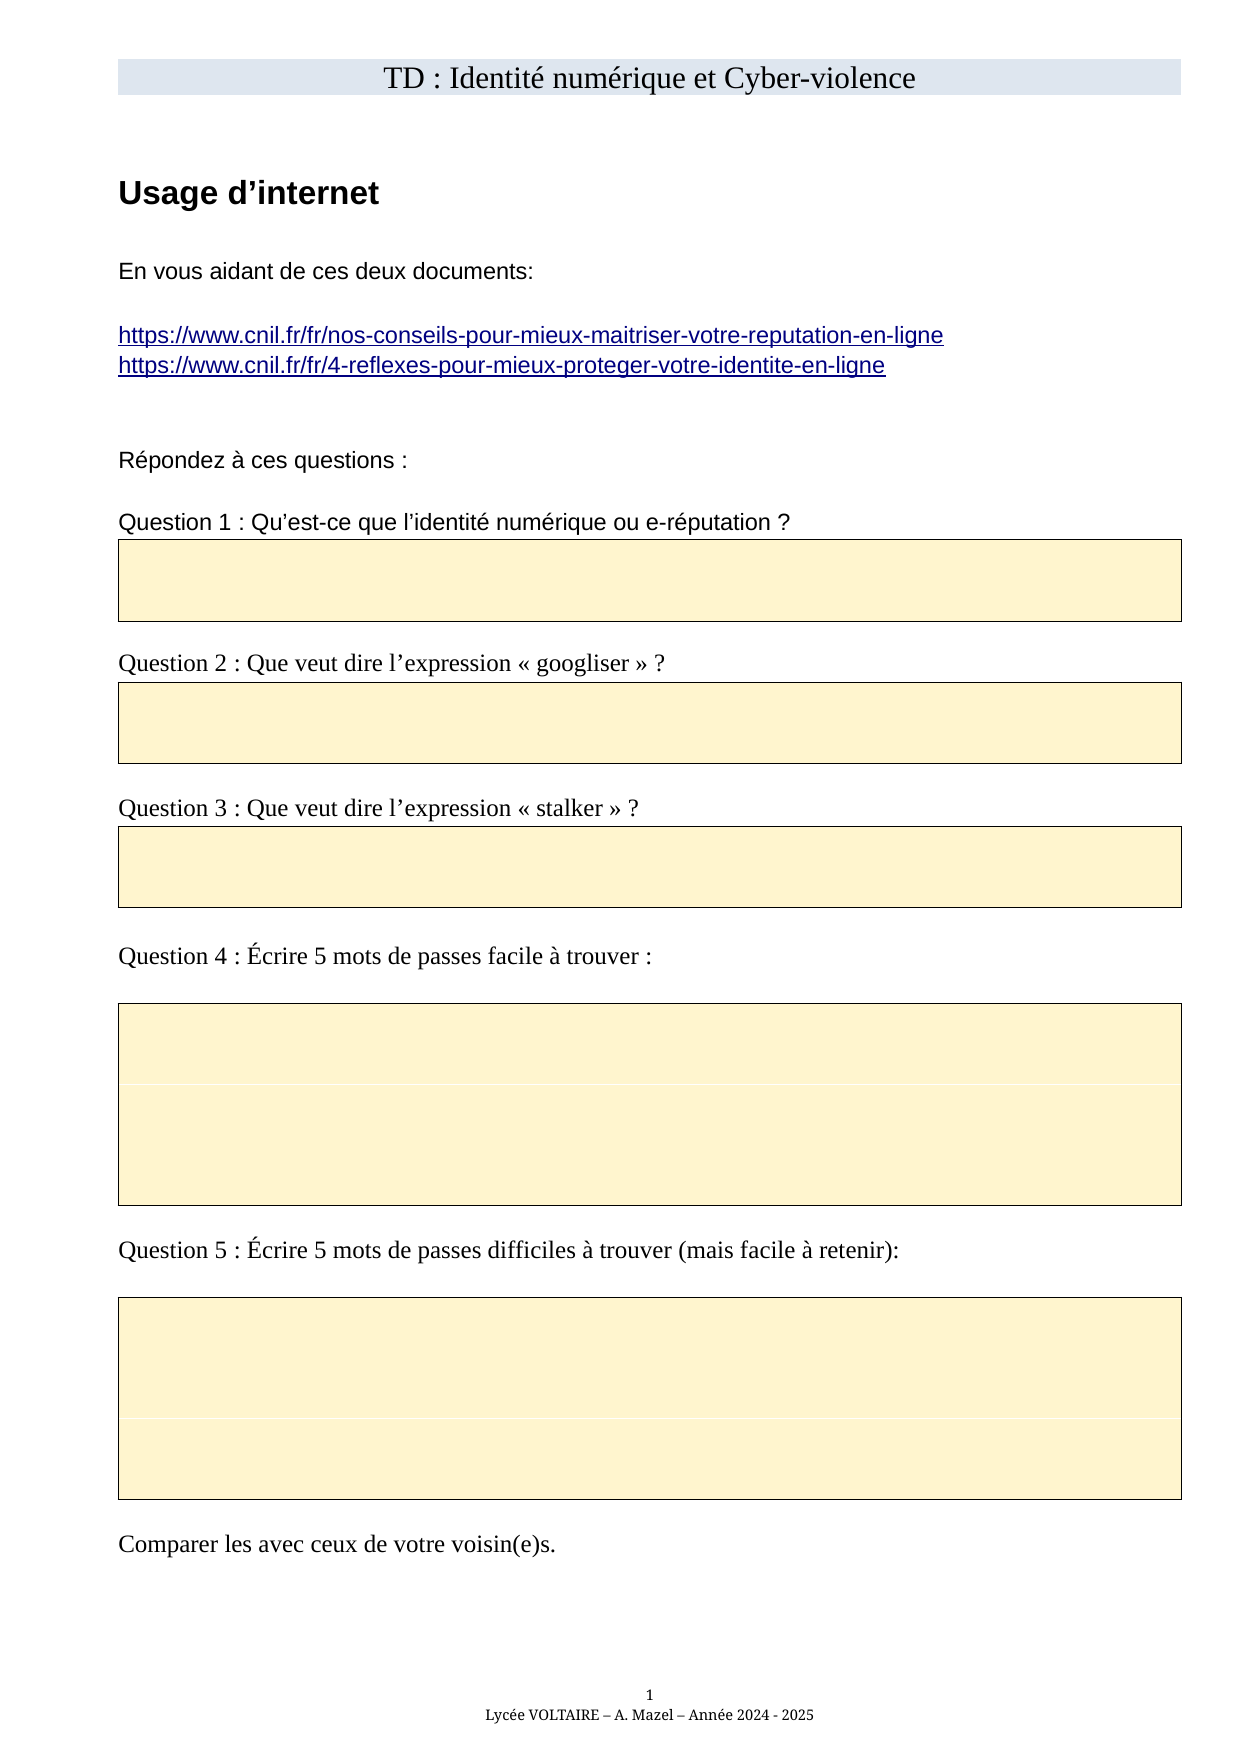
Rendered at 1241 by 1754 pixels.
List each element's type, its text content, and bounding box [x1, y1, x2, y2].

table_cell [119, 723, 1181, 763]
table_cell [119, 580, 1181, 621]
subtitle Usage d’internet [118, 173, 1181, 212]
text Comparer les avec ceux de votre voisin(e)s. [118, 1529, 1181, 1557]
table_cell [119, 1165, 1181, 1205]
table_header [119, 1298, 1181, 1338]
text Répondez à ces questions : [118, 447, 1181, 473]
table_header [119, 540, 1181, 580]
text Question 5 : Écrire 5 mots de passes difficiles à trouver (mais facile à retenir): [118, 1235, 1181, 1264]
text En vous aidant de ces deux documents: [118, 257, 1181, 284]
text Question 2 : Que veut dire l’expression « googliser » ? [118, 648, 1181, 677]
table_cell [119, 1459, 1181, 1499]
table_header [119, 827, 1181, 867]
table_cell [119, 1378, 1181, 1418]
table_cell [119, 867, 1181, 907]
table_header [119, 683, 1181, 723]
text https://www.cnil.fr/fr/4-reflexes-pour-mieux-proteger-votre-identite-en-ligne [118, 352, 1181, 379]
table_cell [119, 1419, 1181, 1459]
table_cell [119, 1338, 1181, 1378]
text Question 3 : Que veut dire l’expression « stalker » ? [118, 793, 1181, 822]
text Question 1 : Qu’est-ce que l’identité numérique ou e-réputation ? [118, 508, 1181, 535]
table_header TD : Identité numérique et Cyber-violence [118, 59, 1181, 95]
table_header [119, 1004, 1181, 1044]
text https://www.cnil.fr/fr/nos-conseils-pour-mieux-maitriser-votre-reputation-en-ligne [118, 321, 1181, 348]
text Question 4 : Écrire 5 mots de passes facile à trouver : [118, 941, 1181, 970]
table_cell [119, 1085, 1181, 1125]
table_cell [119, 1044, 1181, 1084]
table_cell [119, 1125, 1181, 1165]
